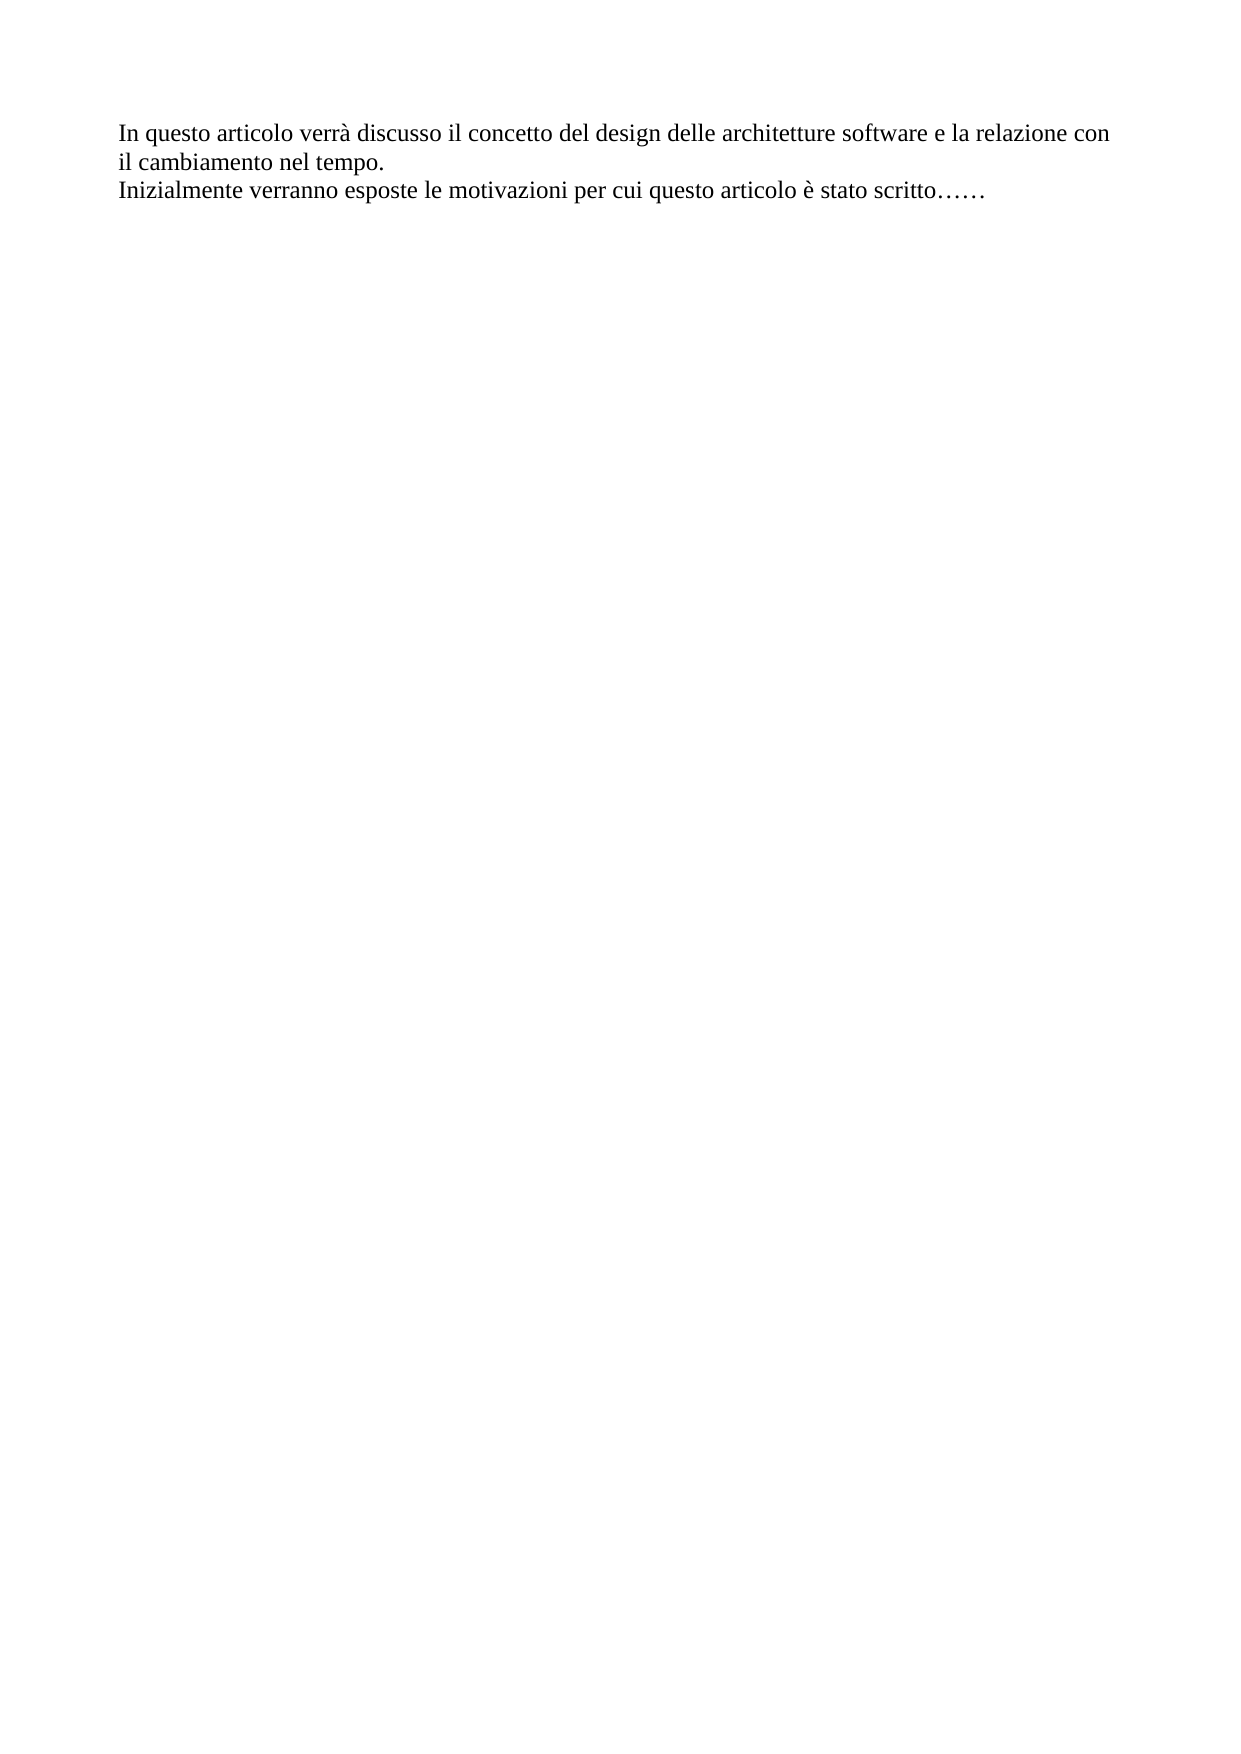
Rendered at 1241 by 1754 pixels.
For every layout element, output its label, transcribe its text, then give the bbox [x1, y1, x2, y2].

text In questo articolo verrà discusso il concetto del design delle architetture software e la relazione con il cambiamento nel tempo. [118, 118, 1122, 176]
text Inizialmente verranno esposte le motivazioni per cui questo articolo è stato scritto…… [118, 176, 1122, 204]
